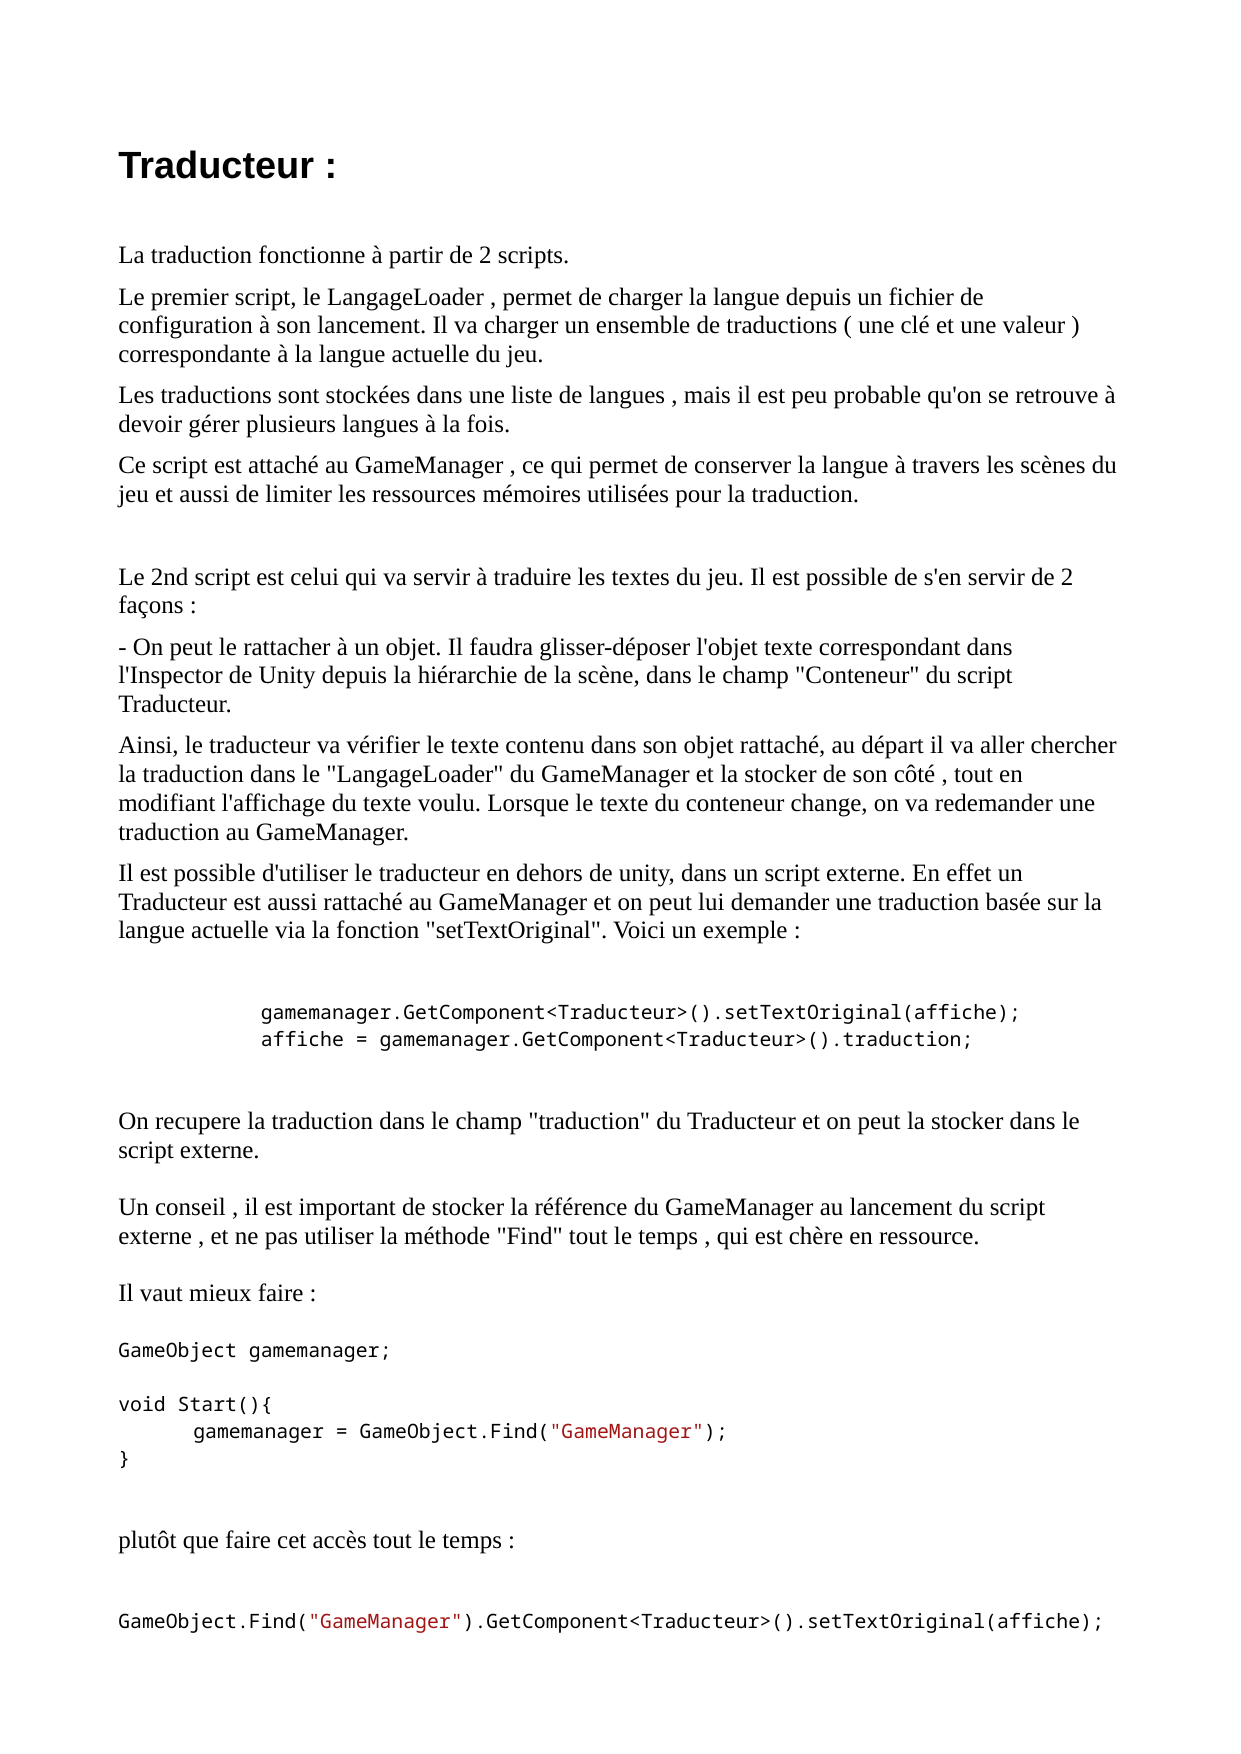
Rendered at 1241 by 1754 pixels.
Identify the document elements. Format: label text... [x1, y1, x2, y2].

text affiche = gamemanager.GetComponent<Traducteur>().traduction; [118, 1025, 1122, 1052]
text plutôt que faire cet accès tout le temps : [118, 1525, 1122, 1553]
text GameObject.Find("GameManager").GetComponent<Traducteur>().setTextOriginal(affiche); [118, 1581, 1122, 1634]
text Il est possible d'utiliser le traducteur en dehors de unity, dans un script externe. En effet un Traducteur est aussi rattaché au GameManager et on peut lui demander une traduction basée sur la langue actuelle via la fonction "setTextOriginal". Voici un exemple : [118, 858, 1122, 944]
text Les traductions sont stockées dans une liste de langues , mais il est peu probable qu'on se retrouve à devoir gérer plusieurs langues à la fois. [118, 381, 1122, 438]
text gamemanager = GameObject.Find("GameManager"); [118, 1417, 1122, 1444]
text Ce script est attaché au GameManager , ce qui permet de conserver la langue à travers les scènes du jeu et aussi de limiter les ressources mémoires utilisées pour la traduction. [118, 451, 1122, 508]
text void Start(){ [118, 1390, 1122, 1417]
text } [118, 1444, 1122, 1471]
text La traduction fonctionne à partir de 2 scripts. [118, 241, 1122, 269]
text GameObject gamemanager; [118, 1336, 1122, 1363]
text Le premier script, le LangageLoader , permet de charger la langue depuis un fichier de configuration à son lancement. Il va charger un ensemble de traductions ( une clé et une valeur ) correspondante à la langue actuelle du jeu. [118, 282, 1122, 368]
text Ainsi, le traducteur va vérifier le texte contenu dans son objet rattaché, au départ il va aller chercher la traduction dans le "LangageLoader" du GameManager et la stocker de son côté , tout en modifiant l'affichage du texte voulu. Lorsque le texte du conteneur change, on va redemander une traduction au GameManager. [118, 731, 1122, 846]
text gamemanager.GetComponent<Traducteur>().setTextOriginal(affiche); [118, 998, 1122, 1025]
text Il vaut mieux faire : [118, 1278, 1122, 1307]
text On recupere la traduction dans le champ "traduction" du Traducteur et on peut la stocker dans le script externe. [118, 1106, 1122, 1163]
text Un conseil , il est important de stocker la référence du GameManager au lancement du script externe , et ne pas utiliser la méthode "Find" tout le temps , qui est chère en ressource. [118, 1192, 1122, 1250]
text Le 2nd script est celui qui va servir à traduire les textes du jeu. Il est possible de s'en servir de 2 façons : [118, 562, 1122, 619]
text - On peut le rattacher à un objet. Il faudra glisser-déposer l'objet texte correspondant dans l'Inspector de Unity depuis la hiérarchie de la scène, dans le champ "Conteneur" du script Traducteur. [118, 632, 1122, 718]
subtitle Traducteur : [118, 143, 1122, 187]
